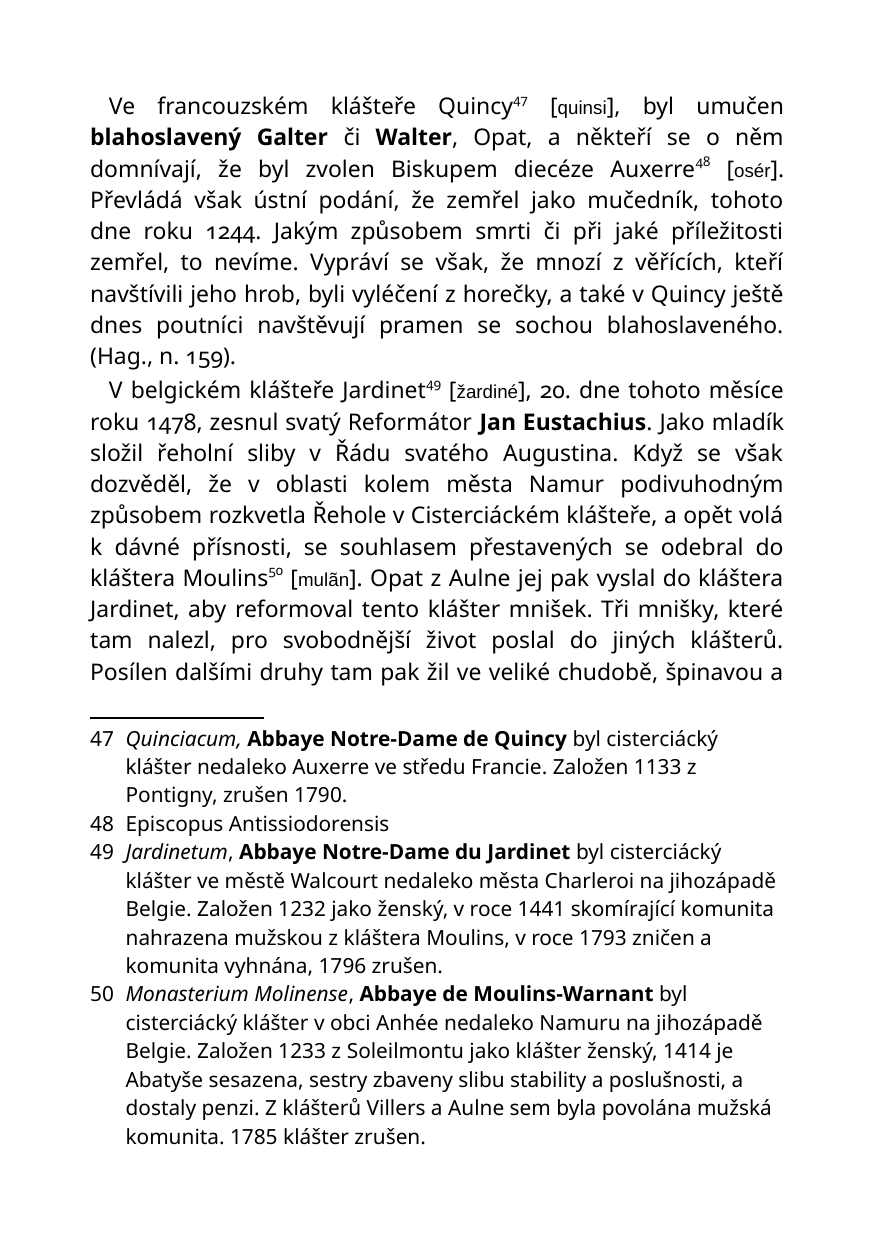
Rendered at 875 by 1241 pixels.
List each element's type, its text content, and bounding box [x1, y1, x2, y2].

text V belgickém klášteře Jardinet [žardiné], 20. dne tohoto měsíce roku 1478, zesnul svatý Reformátor Jan Eustachius. Jako mladík složil řeholní sliby v Řádu svatého Augustina. Když se však dozvěděl, že v oblasti kolem města Namur podivuhodným způsobem rozkvetla Řehole v Cisterciáckém klášteře, a opět volá k dávné přísnosti, se souhlasem přestavených se odebral do kláštera Moulins [mulãn]. Opat z Aulne jej pak vyslal do kláštera Jardinet, aby reformoval tento klášter mnišek. Tři mnišky, které tam nalezl, pro svobodnější život poslal do jiných klášterů. Posílen dalšími druhy tam pak žil ve veliké chudobě, špinavou a [90, 374, 784, 687]
text Monasterium Molinense, Abbaye de Moulins-Warnant byl cisterciácký klášter v obci Anhée nedaleko Namuru na jihozápadě Belgie. Založen 1233 z Soleilmontu jako klášter ženský, 1414 je Abatyše sesazena, sestry zbaveny slibu stability a poslušnosti, a dostaly penzi. Z klášterů Villers a Aulne sem byla povolána mužská komunita. 1785 klášter zrušen. [90, 979, 784, 1150]
text Episcopus Antissiodorensis [90, 809, 784, 837]
text Jardinetum, Abbaye Notre-Dame du Jardinet byl cisterciácký klášter ve městě Walcourt nedaleko města Charleroi na jihozápadě Belgie. Založen 1232 jako ženský, v roce 1441 skomírající komunita nahrazena mužskou z kláštera Moulins, v roce 1793 zničen a komunita vyhnána, 1796 zrušen. [90, 837, 784, 979]
text Ve francouzském klášteře Quincy [quinsi], byl umučen blahoslavený Galter či Walter, Opat, a někteří se o něm domnívají, že byl zvolen Biskupem diecéze Auxerre [osér]. Převládá však ústní podání, že zemřel jako mučedník, tohoto dne roku 1244. Jakým způsobem smrti či při jaké příležitosti zemřel, to nevíme. Vypráví se však, že mnozí z věřících, kteří navštívili jeho hrob, byli vyléčení z horečky, a také v Quincy ještě dnes poutníci navštěvují pramen se sochou blahoslaveného. (Hag., n. 159). [90, 90, 784, 371]
text Quinciacum, Abbaye Notre-Dame de Quincy byl cisterciácký klášter nedaleko Auxerre ve středu Francie. Založen 1133 z Pontigny, zrušen 1790. [90, 724, 784, 809]
